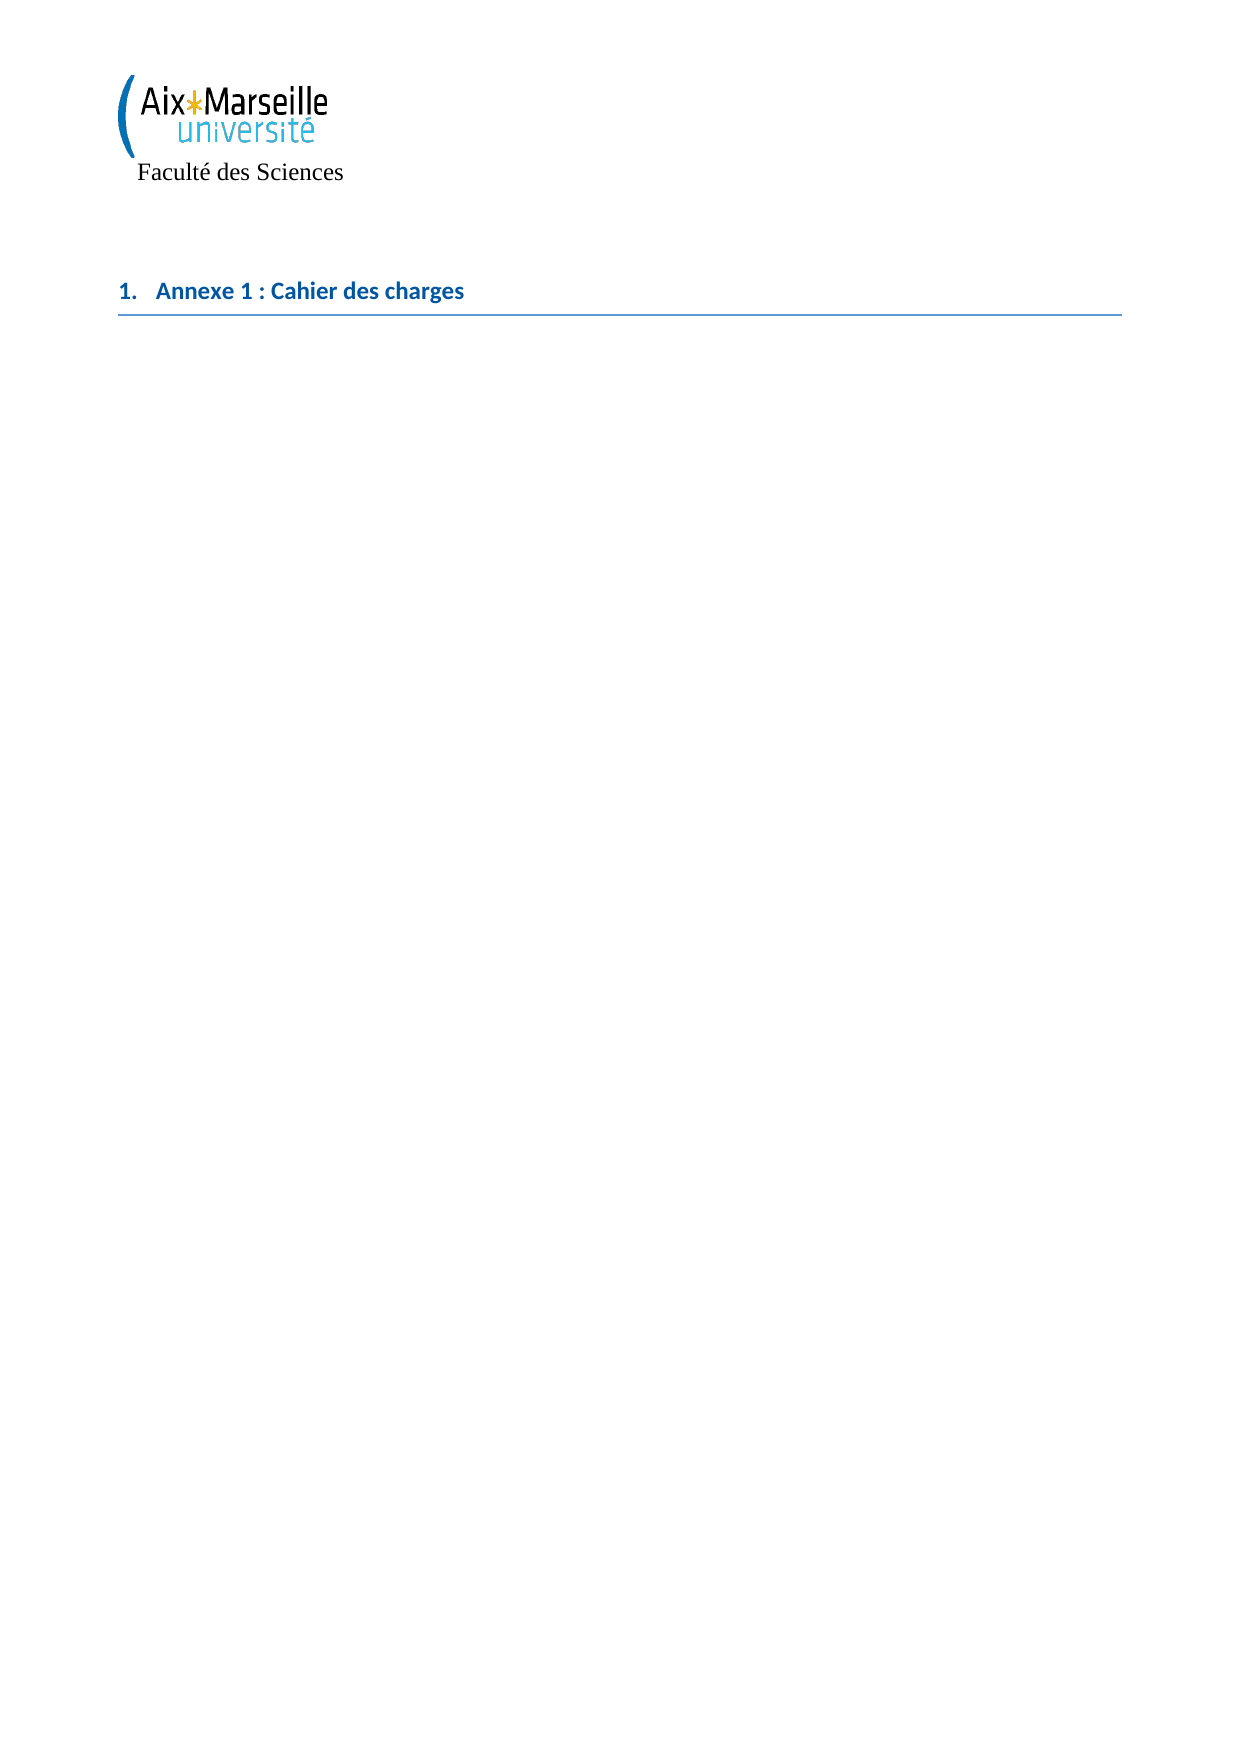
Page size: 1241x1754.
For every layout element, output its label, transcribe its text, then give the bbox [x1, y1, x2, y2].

list Annexe 1 : Cahier des charges [118, 275, 1122, 314]
